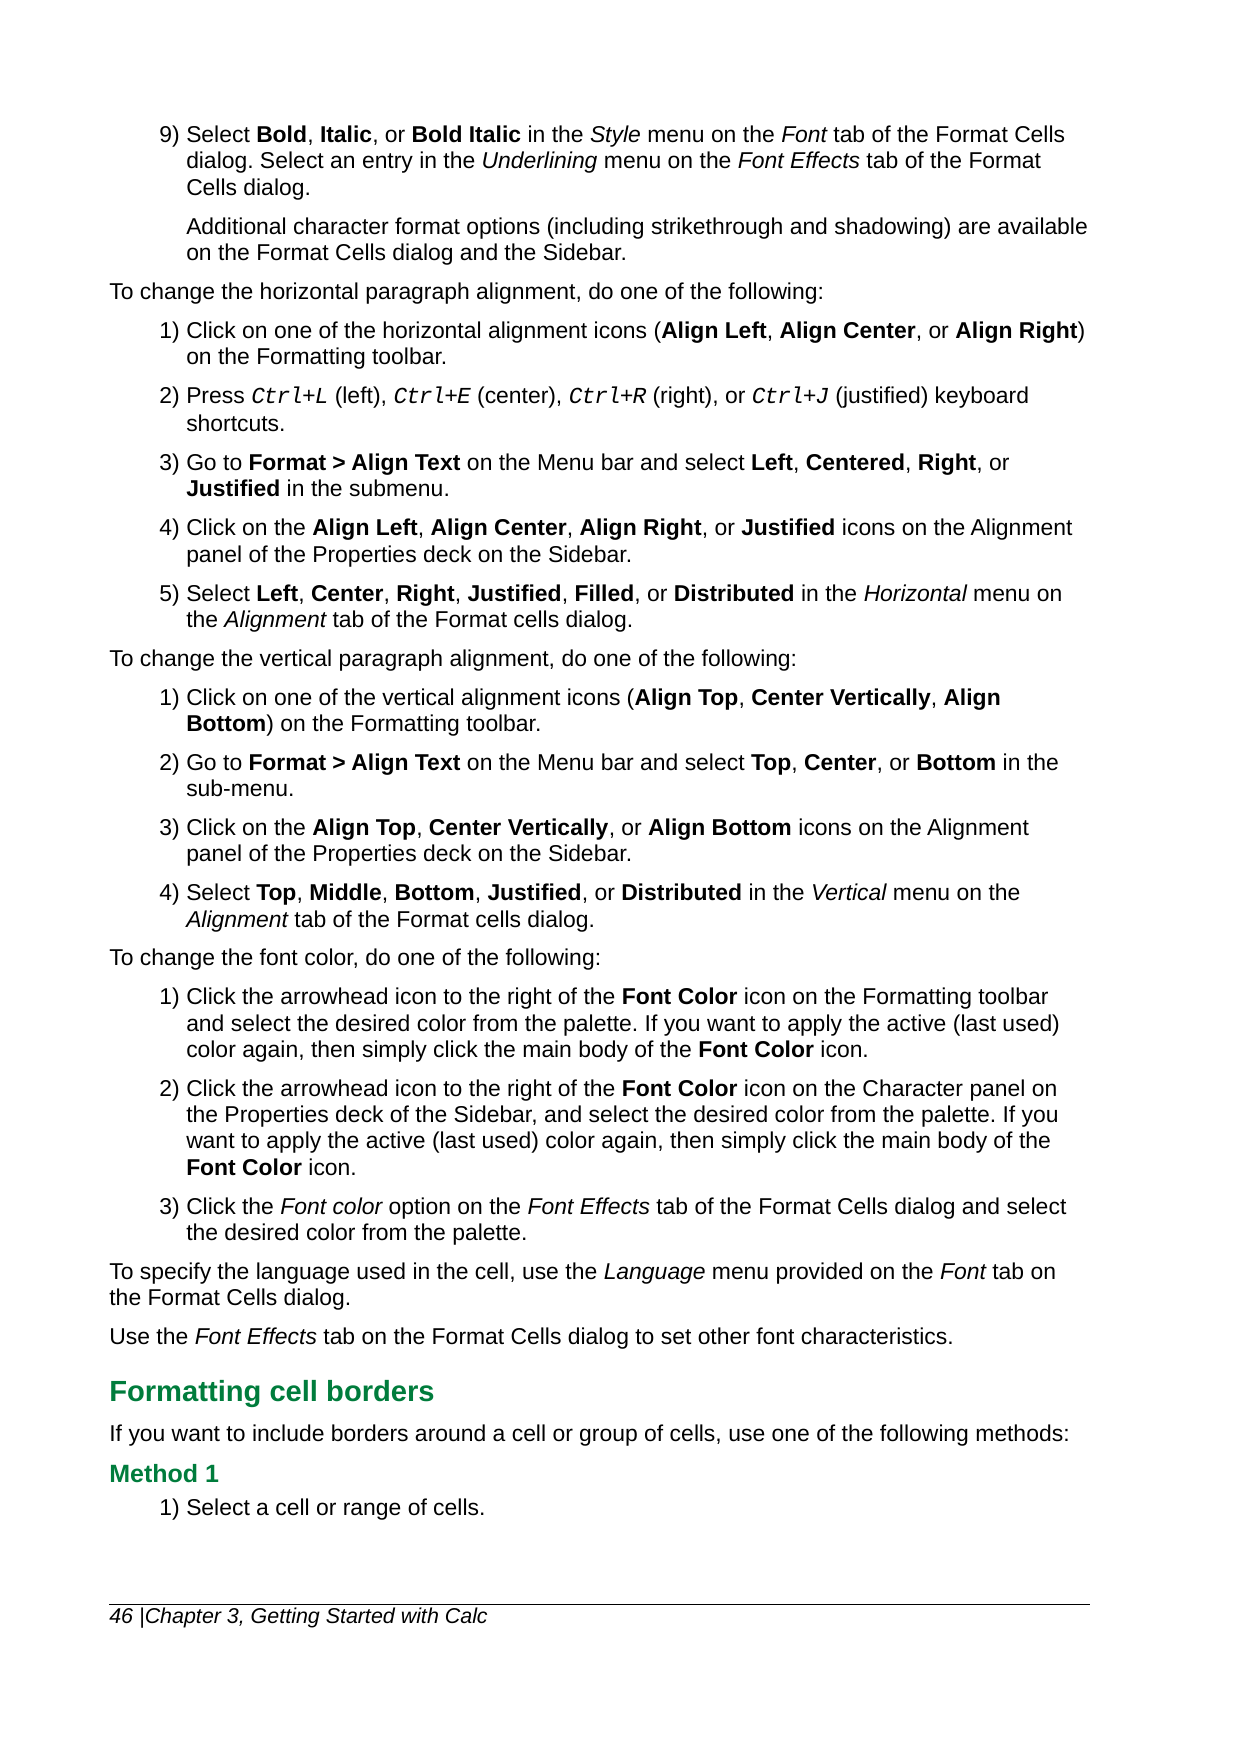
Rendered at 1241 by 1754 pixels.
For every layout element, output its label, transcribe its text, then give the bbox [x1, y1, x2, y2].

text Use the Font Effects tab on the Format Cells dialog to set other font characteristics. [109, 1323, 1090, 1349]
list Click the arrowhead icon to the right of the Font Color icon on the Formatting toolbar and select the desired color from the palette. If you want to apply the active (last used) color again, then simply click the main body of the Font Color icon. [186, 983, 1090, 1062]
list Click on one of the vertical alignment icons (Align Top, Center Vertically, Align Bottom) on the Formatting toolbar. [186, 683, 1090, 736]
list Click on the Align Top, Center Vertically, or Align Bottom icons on the Alignment panel of the Properties deck on the Sidebar. [186, 814, 1090, 867]
text To specify the language used in the cell, use the Language menu provided on the Font tab on the Format Cells dialog. [109, 1258, 1090, 1311]
list Press Ctrl+L (left), Ctrl+E (center), Ctrl+R (right), or Ctrl+J (justified) keyboard shortcuts. [186, 382, 1090, 437]
list Go to Format > Align Text on the Menu bar and select Top, Center, or Bottom in the sub-menu. [186, 749, 1090, 801]
list Select a cell or range of cells. [186, 1494, 1090, 1521]
text Additional character format options (including strikethrough and shadowing) are available on the Format Cells dialog and the Sidebar. [186, 213, 1090, 265]
list Click the arrowhead icon to the right of the Font Color icon on the Character panel on the Properties deck of the Sidebar, and select the desired color from the palette. If you want to apply the active (last used) color again, then simply click the main body of the Font Color icon. [186, 1075, 1090, 1180]
list To change the horizontal paragraph alignment, do one of the following: [109, 278, 1090, 304]
list Click on the Align Left, Align Center, Align Right, or Justified icons on the Alignment panel of the Properties deck on the Sidebar. [186, 514, 1090, 567]
list Select Top, Middle, Bottom, Justified, or Distributed in the Vertical menu on the Alignment tab of the Format cells dialog. [186, 879, 1090, 932]
subtitle Formatting cell borders [109, 1374, 1090, 1408]
list Click the Font color option on the Font Effects tab of the Format Cells dialog and select the desired color from the palette. [186, 1193, 1090, 1245]
list Select Bold, Italic, or Bold Italic in the Style menu on the Font tab of the Format Cells dialog. Select an entry in the Underlining menu on the Font Effects tab of the Format Cells dialog. [186, 121, 1090, 200]
list Select Left, Center, Right, Justified, Filled, or Distributed in the Horizontal menu on the Alignment tab of the Format cells dialog. [186, 579, 1090, 632]
text If you want to include borders around a cell or group of cells, use one of the following methods: [109, 1420, 1090, 1447]
list To change the font color, do one of the following: [109, 944, 1090, 971]
list To change the vertical paragraph alignment, do one of the following: [109, 645, 1090, 671]
list Click on one of the horizontal alignment icons (Align Left, Align Center, or Align Right) on the Formatting toolbar. [186, 317, 1090, 369]
subtitle Method 1 [109, 1459, 1090, 1488]
list Go to Format > Align Text on the Menu bar and select Left, Centered, Right, or Justified in the submenu. [186, 449, 1090, 502]
